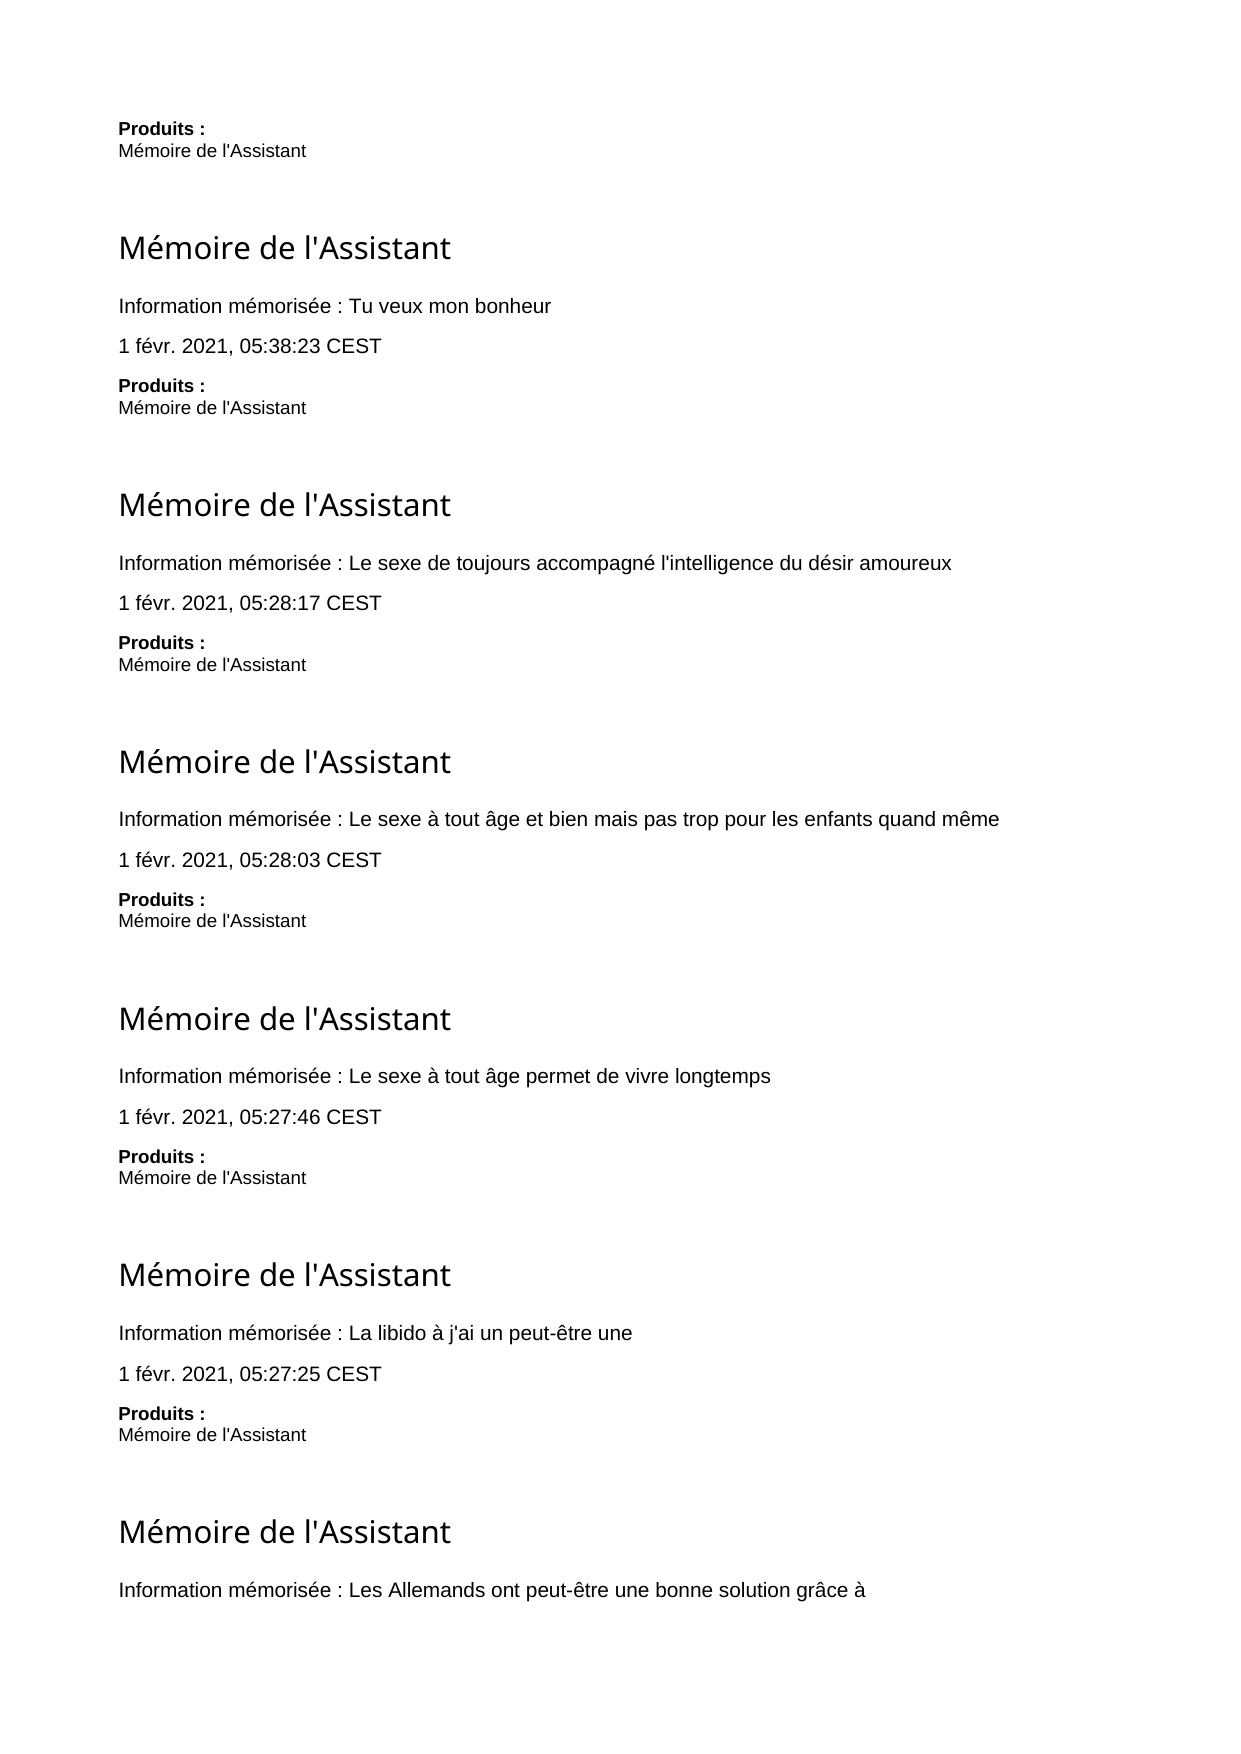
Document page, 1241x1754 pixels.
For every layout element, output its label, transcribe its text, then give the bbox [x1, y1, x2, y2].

text Mémoire de l'Assistant [118, 1510, 1122, 1553]
text 1 févr. 2021, 05:27:25 CEST [118, 1362, 1122, 1386]
text Mémoire de l'Assistant [118, 1253, 1122, 1296]
text Produits : [118, 118, 1122, 140]
text Information mémorisée : Tu veux mon bonheur [118, 293, 1122, 317]
text Mémoire de l'Assistant [118, 1167, 1122, 1189]
text 1 févr. 2021, 05:28:03 CEST [118, 848, 1122, 872]
text Produits : [118, 1146, 1122, 1167]
text Mémoire de l'Assistant [118, 397, 1122, 418]
text Mémoire de l'Assistant [118, 997, 1122, 1039]
text Information mémorisée : Le sexe de toujours accompagné l'intelligence du désir amoureux [118, 550, 1122, 574]
text Mémoire de l'Assistant [118, 653, 1122, 675]
text Produits : [118, 375, 1122, 397]
text Mémoire de l'Assistant [118, 1424, 1122, 1446]
text Mémoire de l'Assistant [118, 140, 1122, 161]
text Produits : [118, 1402, 1122, 1424]
text 1 févr. 2021, 05:38:23 CEST [118, 334, 1122, 358]
text Mémoire de l'Assistant [118, 910, 1122, 932]
text Mémoire de l'Assistant [118, 226, 1122, 268]
text Mémoire de l'Assistant [118, 740, 1122, 782]
text 1 févr. 2021, 05:28:17 CEST [118, 591, 1122, 615]
text Information mémorisée : La libido à j'ai un peut-être une [118, 1321, 1122, 1345]
text Information mémorisée : Le sexe à tout âge permet de vivre longtemps [118, 1064, 1122, 1088]
text Produits : [118, 889, 1122, 910]
text Information mémorisée : Les Allemands ont peut-être une bonne solution grâce à [118, 1578, 1122, 1602]
text 1 févr. 2021, 05:27:46 CEST [118, 1105, 1122, 1129]
text Mémoire de l'Assistant [118, 483, 1122, 525]
text Produits : [118, 632, 1122, 653]
text Information mémorisée : Le sexe à tout âge et bien mais pas trop pour les enfants quand même [118, 807, 1122, 831]
